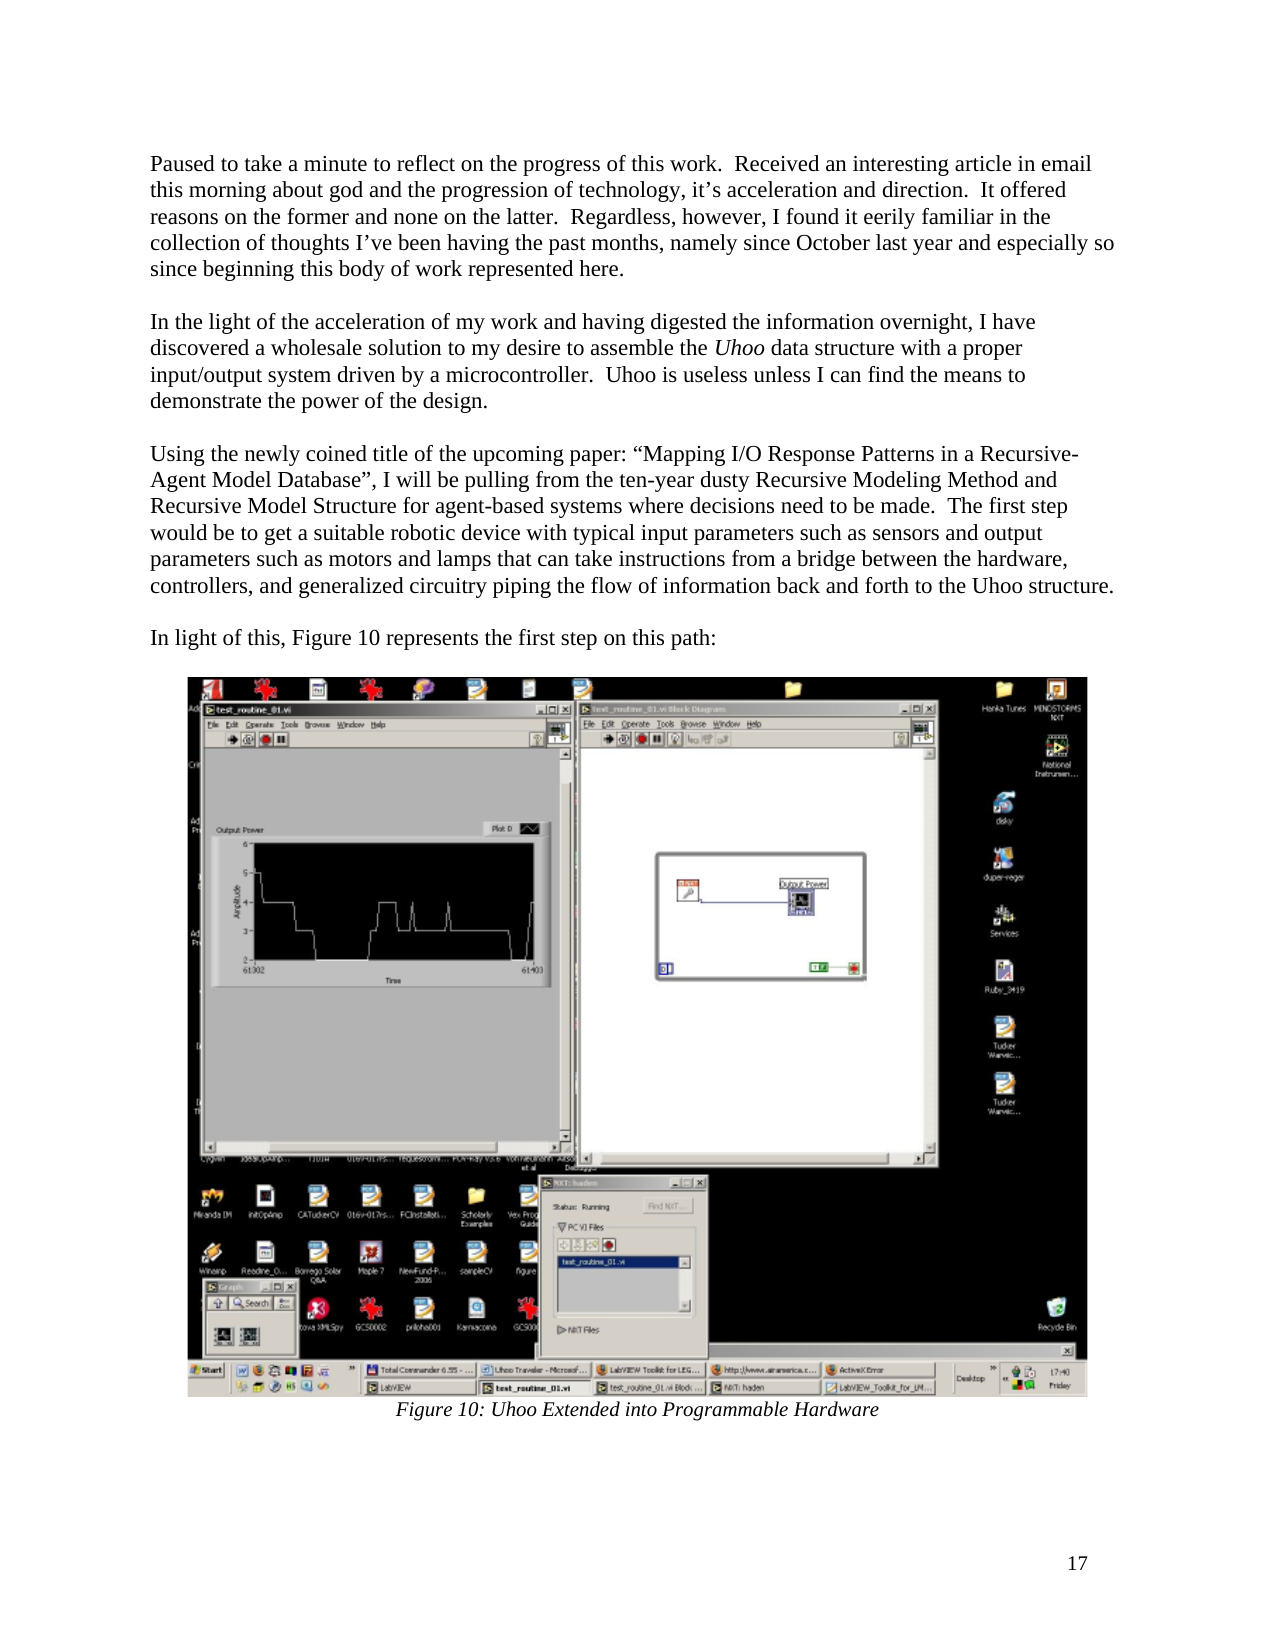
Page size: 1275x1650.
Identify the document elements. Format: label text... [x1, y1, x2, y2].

text In light of this, Figure 10 represents the first step on this path: [150, 624, 1125, 651]
text Using the newly coined title of the upcoming paper: “Mapping I/O Response Patterns in a Recursive-Agent Model Database”, I will be pulling from the ten-year dusty Recursive Modeling Method and Recursive Model Structure for agent-based systems where decisions need to be made. The first step would be to get a suitable robotic device with typical input parameters such as sensors and output parameters such as motors and lamps that can take instructions from a bridge between the hardware, controllers, and generalized circuitry piping the flow of information back and forth to the Uhoo structure. [150, 440, 1125, 598]
text Figure 10: Uhoo Extended into Programmable Hardware [150, 1397, 1125, 1421]
picture [187, 677, 1088, 1397]
text In the light of the acceleration of my work and having digested the information overnight, I have discovered a wholesale solution to my desire to assemble the Uhoo data structure with a proper input/output system driven by a microcontroller. Uhoo is useless unless I can find the means to demonstrate the power of the design. [150, 308, 1125, 413]
text Paused to take a minute to reflect on the progress of this work. Received an interesting article in email this morning about god and the progression of technology, it’s acceleration and direction. It offered reasons on the former and none on the latter. Regardless, however, I found it eerily familiar in the collection of thoughts I’ve been having the past months, namely since October last year and especially so since beginning this body of work represented here. [150, 150, 1125, 282]
